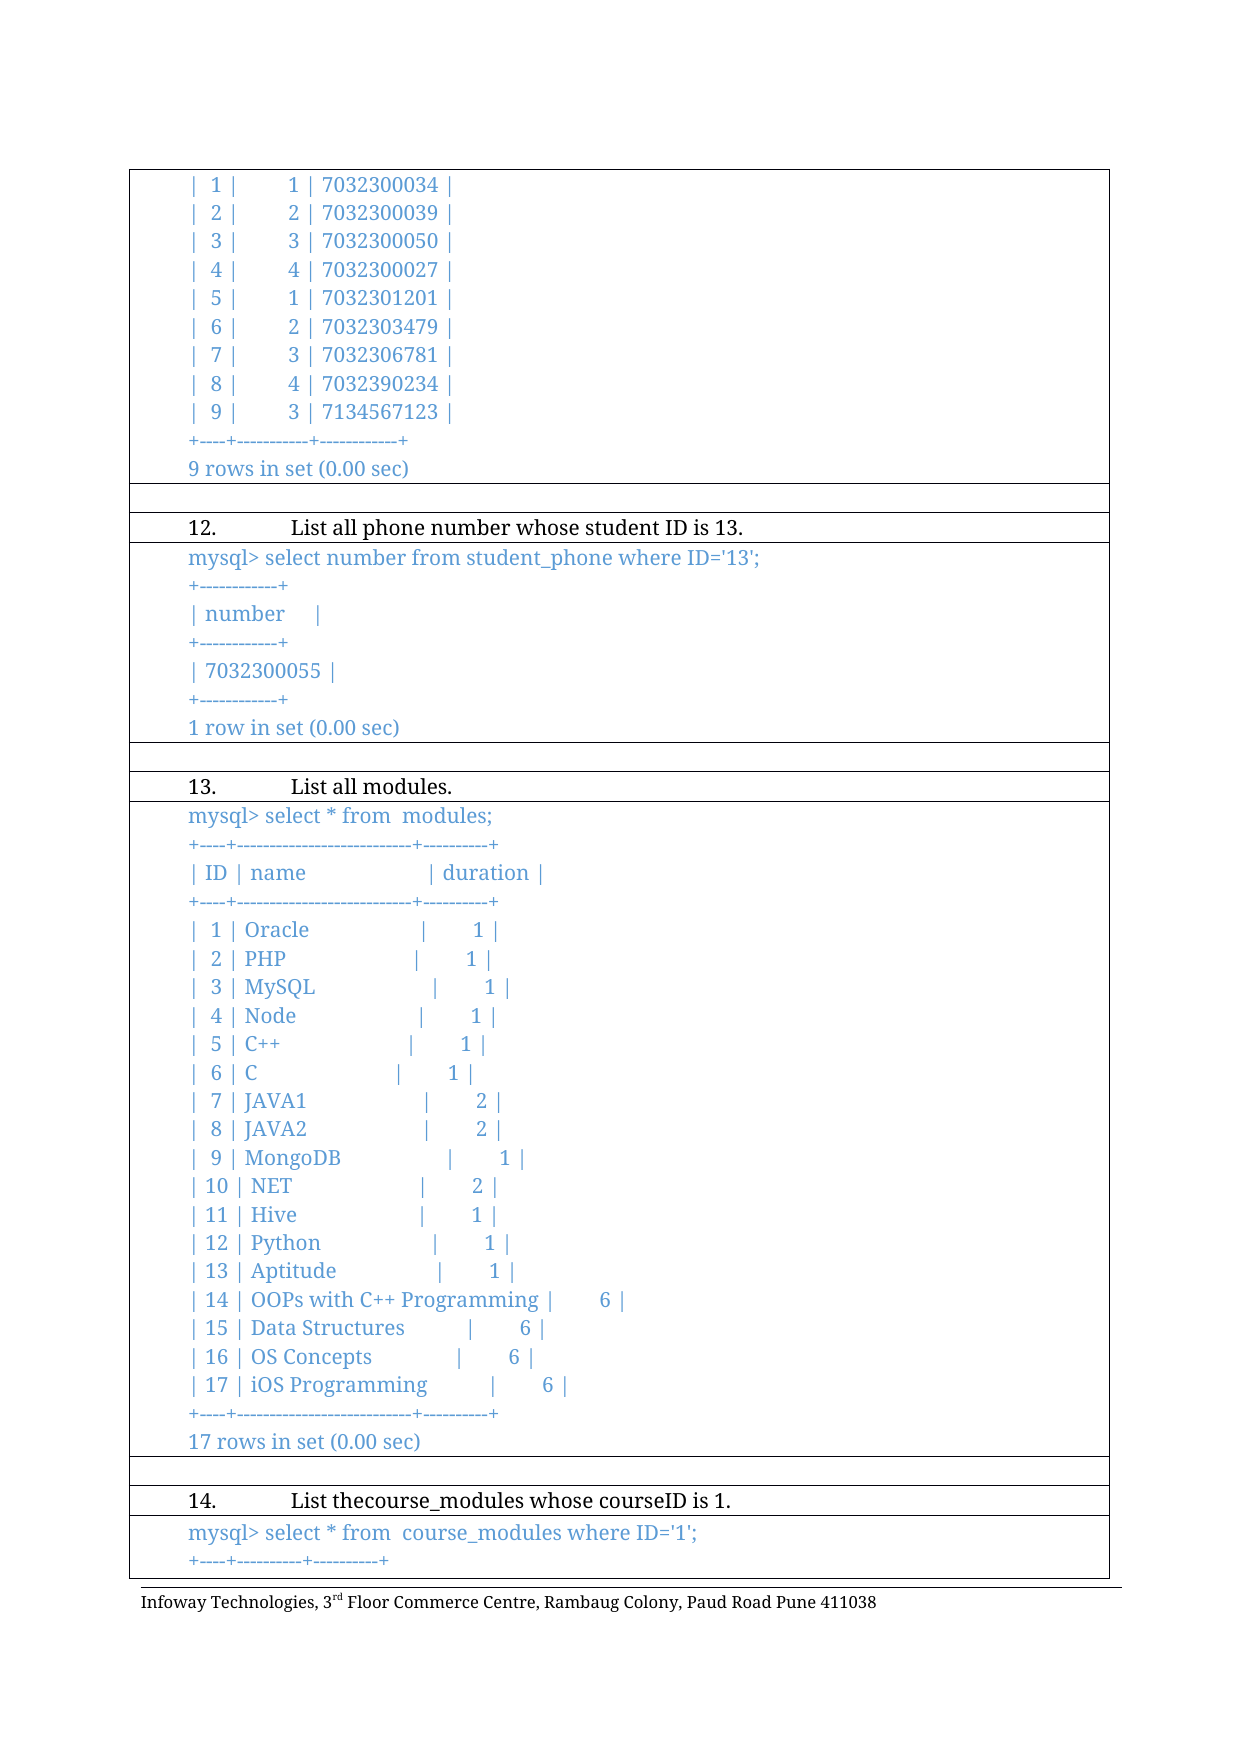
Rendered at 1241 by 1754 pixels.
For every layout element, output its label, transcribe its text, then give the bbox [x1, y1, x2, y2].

table_cell mysql> select * from course_modules where ID='1'; +----+----------+----------+ [130, 1516, 1109, 1578]
table_cell List all phone number whose student ID is 13. [130, 513, 1109, 542]
table_cell mysql> select number from student_phone where ID='13'; +------------+ | number | +------------+ | 7032300055 | +------------+ 1 row in set (0.00 sec) [130, 543, 1109, 742]
table_cell List all modules. [130, 772, 1109, 801]
table_cell [130, 484, 1109, 512]
table_cell mysql> select * from modules; +----+---------------------------+----------+ | ID | name | duration | +----+---------------------------+----------+ | 1 | Oracle | 1 | | 2 | PHP | 1 | | 3 | MySQL | 1 | | 4 | Node | 1 | | 5 | C++ | 1 | | 6 | C | 1 | | 7 | JAVA1 | 2 | | 8 | JAVA2 | 2 | | 9 | MongoDB | 1 | | 10 | NET | 2 | | 11 | Hive | 1 | | 12 | Python | 1 | | 13 | Aptitude | 1 | | 14 | OOPs with C++ Programming | 6 | | 15 | Data Structures | 6 | | 16 | OS Concepts | 6 | | 17 | iOS Programming | 6 | +----+---------------------------+----------+ 17 rows in set (0.00 sec) [130, 802, 1109, 1456]
table_cell | 1 | 1 | 7032300034 | | 2 | 2 | 7032300039 | | 3 | 3 | 7032300050 | | 4 | 4 | 7032300027 | | 5 | 1 | 7032301201 | | 6 | 2 | 7032303479 | | 7 | 3 | 7032306781 | | 8 | 4 | 7032390234 | | 9 | 3 | 7134567123 | +----+-----------+------------+ 9 rows in set (0.00 sec) [130, 170, 1109, 483]
table_cell [130, 1457, 1109, 1485]
table_cell List thecourse_modules whose courseID is 1. [130, 1486, 1109, 1515]
table_cell [130, 743, 1109, 771]
